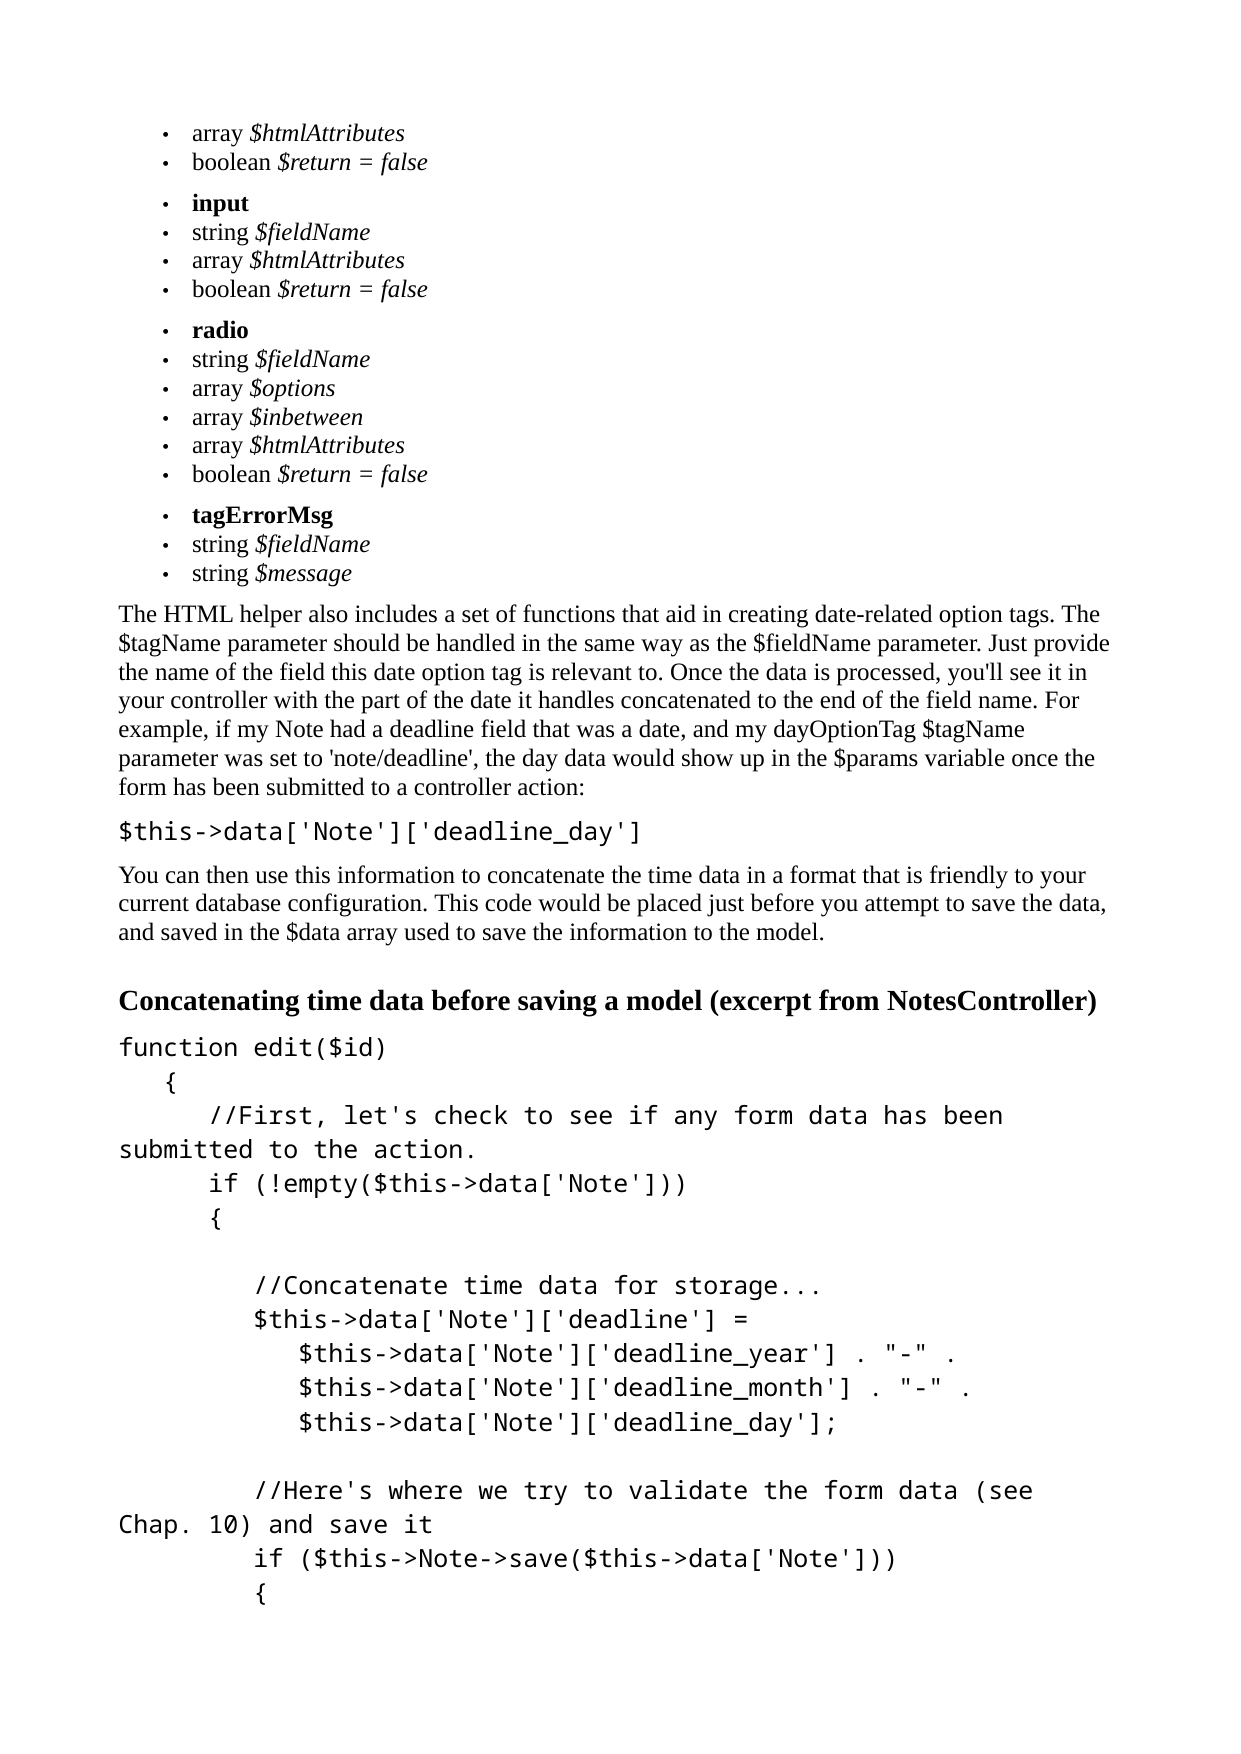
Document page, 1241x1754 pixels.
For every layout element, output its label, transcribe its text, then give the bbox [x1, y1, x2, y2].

list boolean $return = false [162, 459, 1122, 488]
list string $message [162, 558, 1122, 587]
text You can then use this information to concatenate the time data in a format that is friendly to your current database configuration. This code would be placed just before you attempt to save the data, and saved in the $data array used to save the information to the model. [118, 860, 1122, 946]
list string $fieldName [162, 217, 1122, 246]
list array $htmlAttributes [162, 246, 1122, 274]
subtitle Concatenating time data before saving a model (excerpt from NotesController) [118, 983, 1122, 1017]
list array $htmlAttributes [162, 118, 1122, 147]
list array $htmlAttributes [162, 431, 1122, 459]
text The HTML helper also includes a set of functions that aid in creating date-related option tags. The $tagName parameter should be handled in the same way as the $fieldName parameter. Just provide the name of the field this date option tag is relevant to. Once the data is processed, you'll see it in your controller with the part of the date it handles concatenated to the end of the field name. For example, if my Note had a deadline field that was a date, and my dayOptionTag $tagName parameter was set to 'note/deadline', the day data would show up in the $params variable once the form has been submitted to a controller action: [118, 599, 1122, 801]
list tagErrorMsg [162, 501, 1122, 529]
list boolean $return = false [162, 274, 1122, 303]
list radio [162, 316, 1122, 344]
list array $inbetween [162, 402, 1122, 431]
list array $options [162, 373, 1122, 402]
list string $fieldName [162, 529, 1122, 558]
list boolean $return = false [162, 147, 1122, 176]
text $this->data['Note']['deadline_day'] [118, 813, 1122, 847]
text function edit($id) { //First, let's check to see if any form data has been submitted to the action. if (!empty($this->data['Note'])) { //Concatenate time data for storage... $this->data['Note']['deadline'] = $this->data['Note']['deadline_year'] . "-" . $this->data['Note']['deadline_month'] . "-" . $this->data['Note']['deadline_day']; //Here's where we try to validate the form data (see Chap. 10) and save it if ($this->Note->save($this->data['Note'])) { [118, 1029, 1122, 1608]
list string $fieldName [162, 344, 1122, 373]
list input [162, 188, 1122, 217]
